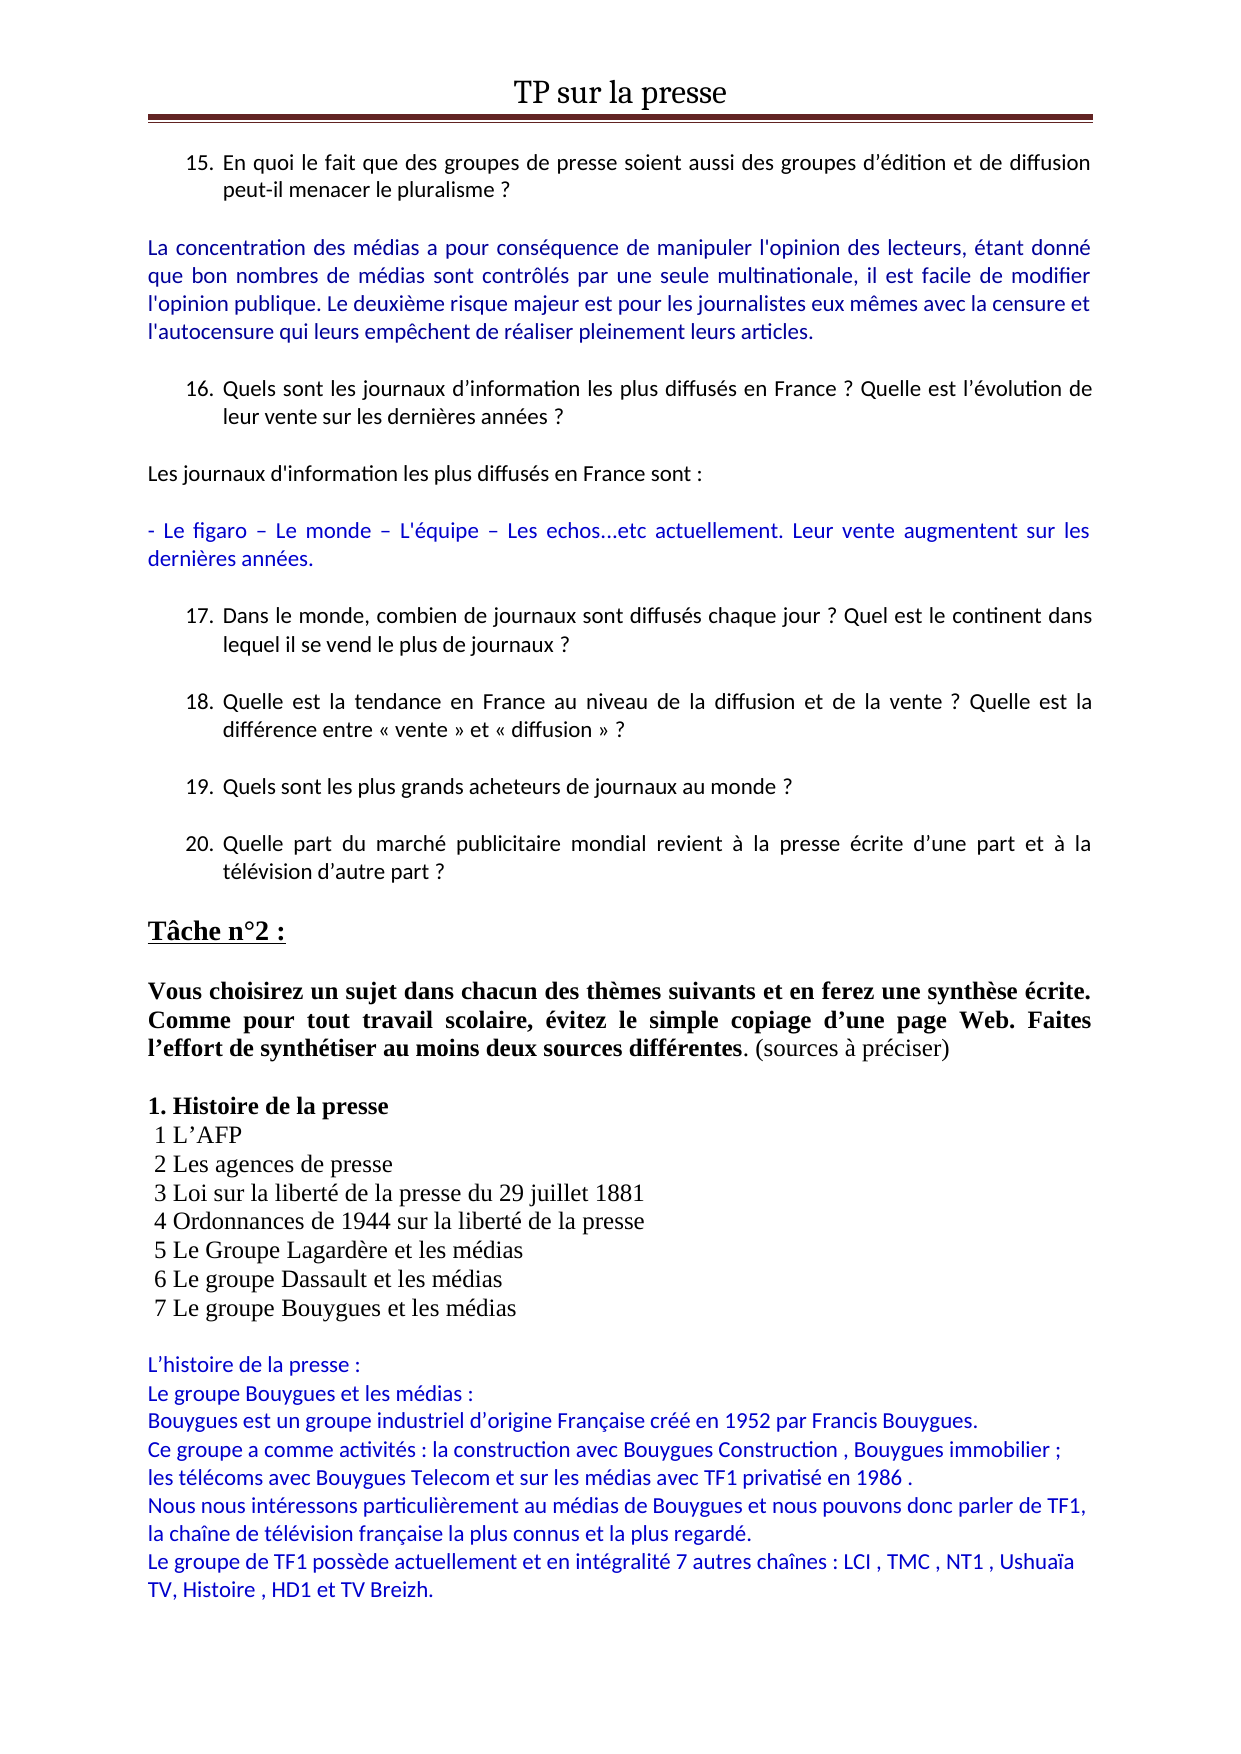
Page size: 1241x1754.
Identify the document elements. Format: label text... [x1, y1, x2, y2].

list En quoi le fait que des groupes de presse soient aussi des groupes d’édition et de diffusion peut-il menacer le pluralisme ? [185, 148, 1093, 204]
text - Le figaro – Le monde – L'équipe – Les echos...etc actuellement. Leur vente augmentent sur les dernières années. [148, 516, 1093, 572]
text Vous choisirez un sujet dans chacun des thèmes suivants et en ferez une synthèse écrite. Comme pour tout travail scolaire, évitez le simple copiage d’une page Web. Faites l’effort de synthétiser au moins deux sources différentes. (sources à préciser) [148, 976, 1093, 1062]
text Tâche n°2 : [148, 914, 1093, 947]
text 1. Histoire de la presse 1 L’AFP 2 Les agences de presse 3 Loi sur la liberté de la presse du 29 juillet 1881 4 Ordonnances de 1944 sur la liberté de la presse 5 Le Groupe Lagardère et les médias 6 Le groupe Dassault et les médias 7 Le groupe Bouygues et les médias [148, 1091, 1093, 1321]
text La concentration des médias a pour conséquence de manipuler l'opinion des lecteurs, étant donné que bon nombres de médias sont contrôlés par une seule multinationale, il est facile de modifier l'opinion publique. Le deuxième risque majeur est pour les journalistes eux mêmes avec la censure et l'autocensure qui leurs empêchent de réaliser pleinement leurs articles. [148, 233, 1093, 345]
list Quelle part du marché publicitaire mondial revient à la presse écrite d’une part et à la télévision d’autre part ? [185, 829, 1093, 885]
text Les journaux d'information les plus diffusés en France sont : [148, 459, 1093, 487]
text L’histoire de la presse : Le groupe Bouygues et les médias : Bouygues est un groupe industriel d’origine Française créé en 1952 par Francis Bouygues. Ce groupe a comme activités : la construction avec Bouygues Construction , Bouygues immobilier ; les télécoms avec Bouygues Telecom et sur les médias avec TF1 privatisé en 1986 . Nous nous intéressons particulièrement au médias de Bouygues et nous pouvons donc parler de TF1, la chaîne de télévision française la plus connus et la plus regardé. Le groupe de TF1 possède actuellement et en intégralité 7 autres chaînes : LCI , TMC , NT1 , Ushuaïa TV, Histoire , HD1 et TV Breizh. [148, 1351, 1093, 1603]
list Quels sont les journaux d’information les plus diffusés en France ? Quelle est l’évolution de leur vente sur les dernières années ? [185, 374, 1093, 430]
list Quels sont les plus grands acheteurs de journaux au monde ? [185, 772, 1093, 800]
list Dans le monde, combien de journaux sont diffusés chaque jour ? Quel est le continent dans lequel il se vend le plus de journaux ? [185, 602, 1093, 658]
list Quelle est la tendance en France au niveau de la diffusion et de la vente ? Quelle est la différence entre « vente » et « diffusion » ? [185, 687, 1093, 743]
